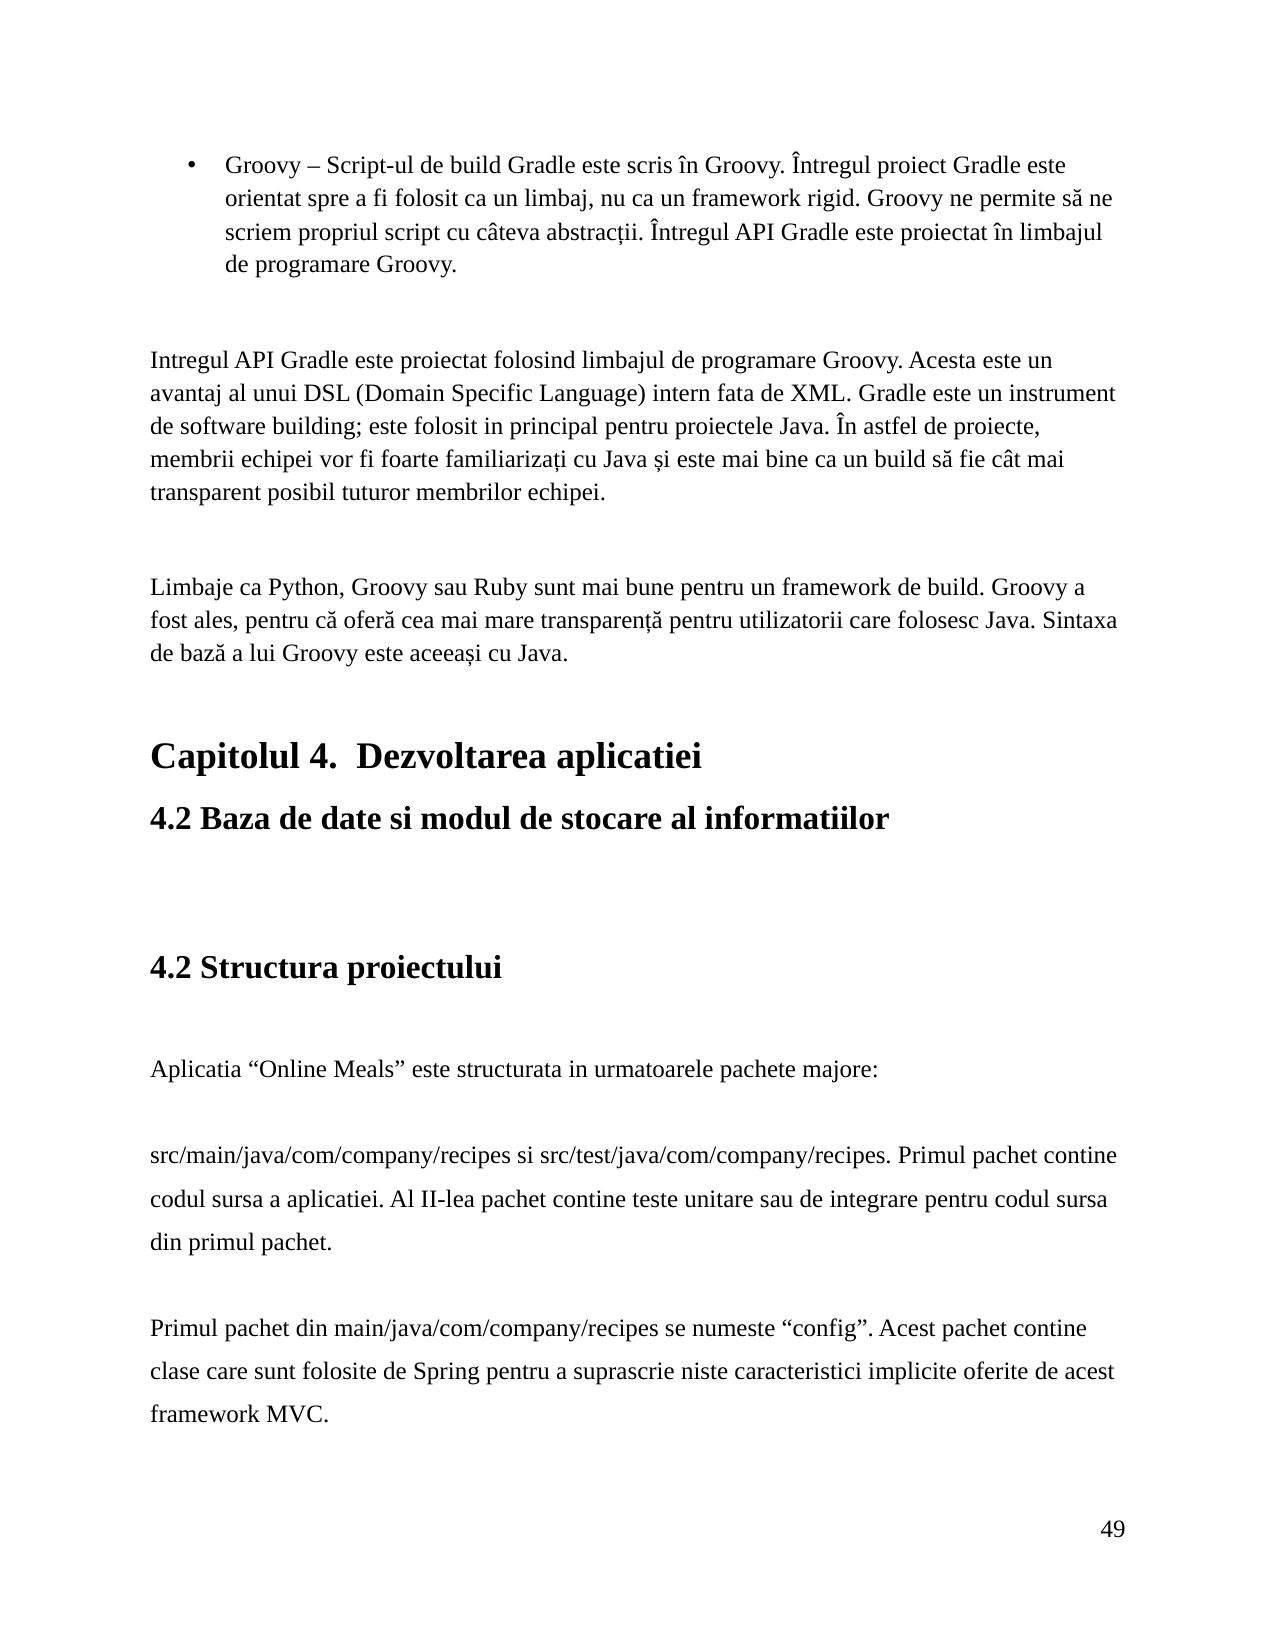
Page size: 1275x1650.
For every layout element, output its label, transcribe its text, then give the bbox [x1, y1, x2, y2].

text Aplicatia “Online Meals” este structurata in urmatoarele pachete majore: [150, 1054, 1125, 1083]
list Groovy – Script-ul de build Gradle este scris în Groovy. Întregul proiect Gradle este orientat spre a fi folosit ca un limbaj, nu ca un framework rigid. Groovy ne permite să ne scriem propriul script cu câteva abstracții. Întregul API Gradle este proiectat în limbajul de programare Groovy. [187, 151, 1125, 278]
text Intregul API Gradle este proiectat folosind limbajul de programare Groovy. Acesta este un avantaj al unui DSL (Domain Specific Language) intern fata de XML. Gradle este un instrument de software building; este folosit in principal pentru proiectele Java. În astfel de proiecte, membrii echipei vor fi foarte familiarizați cu Java și este mai bine ca un build să fie cât mai transparent posibil tuturor membrilor echipei. [150, 345, 1125, 506]
text src/main/java/com/company/recipes si src/test/java/com/company/recipes. Primul pachet contine codul sursa a aplicatiei. Al II-lea pachet contine teste unitare sau de integrare pentru codul sursa din primul pachet. [150, 1141, 1125, 1256]
text Primul pachet din main/java/com/company/recipes se numeste “config”. Acest pachet contine clase care sunt folosite de Spring pentru a suprascrie niste caracteristici implicite oferite de acest framework MVC. [150, 1313, 1125, 1428]
subtitle 4.2 Baza de date si modul de stocare al informatiilor [150, 798, 1125, 837]
subtitle Capitolul 4. Dezvoltarea aplicatiei [150, 733, 1125, 776]
subtitle 4.2 Structura proiectului [150, 948, 1125, 986]
text Limbaje ca Python, Groovy sau Ruby sunt mai bune pentru un framework de build. Groovy a fost ales, pentru că oferă cea mai mare transparență pentru utilizatorii care folosesc Java. Sintaxa de bază a lui Groovy este aceeași cu Java. [150, 572, 1125, 667]
